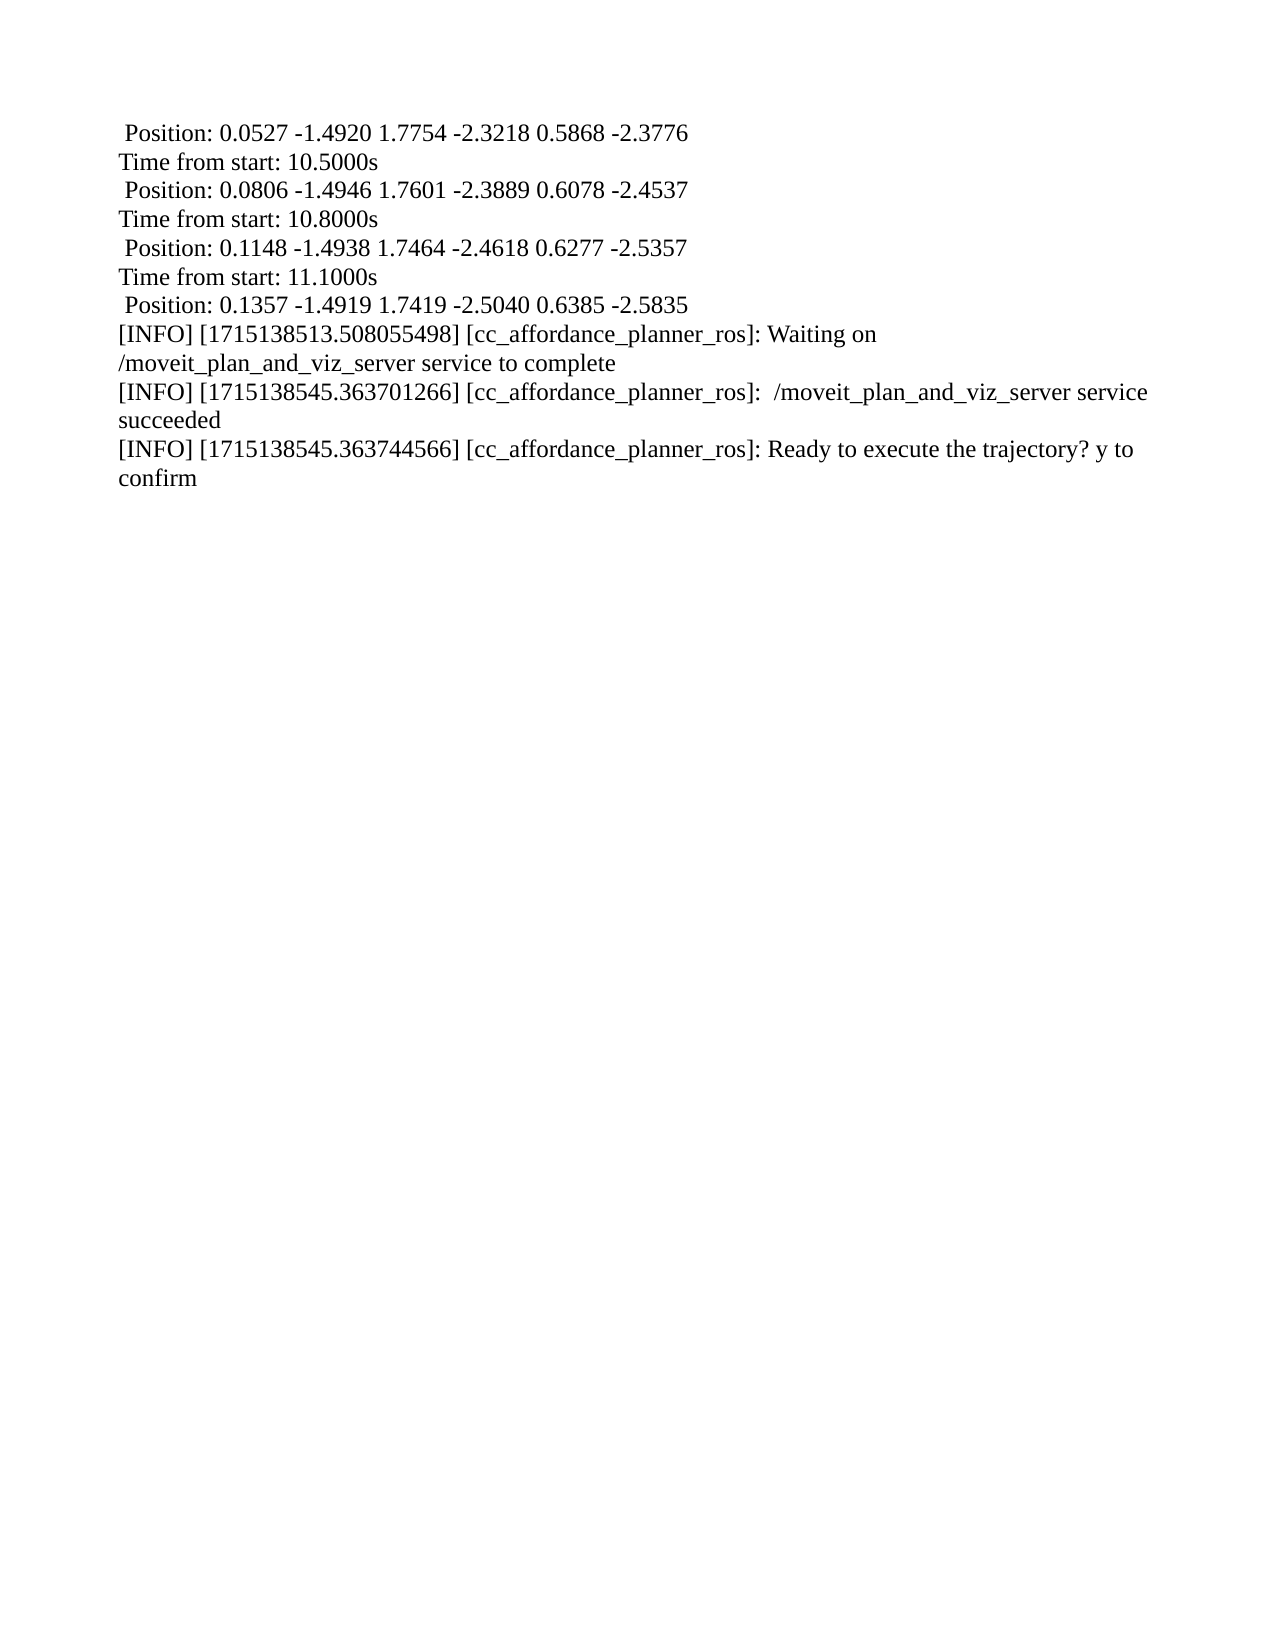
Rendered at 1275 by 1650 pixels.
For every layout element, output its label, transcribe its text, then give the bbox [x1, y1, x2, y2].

text [INFO] [1715138513.508055498] [cc_affordance_planner_ros]: Waiting on /moveit_plan_and_viz_server service to complete [118, 319, 1157, 377]
text Position: 0.0527 -1.4920 1.7754 -2.3218 0.5868 -2.3776 [118, 118, 1157, 147]
text Position: 0.0806 -1.4946 1.7601 -2.3889 0.6078 -2.4537 [118, 176, 1157, 204]
text Time from start: 10.8000s [118, 204, 1157, 233]
text [INFO] [1715138545.363701266] [cc_affordance_planner_ros]: /moveit_plan_and_viz_server service succeeded [118, 377, 1157, 434]
text Position: 0.1357 -1.4919 1.7419 -2.5040 0.6385 -2.5835 [118, 291, 1157, 319]
text Position: 0.1148 -1.4938 1.7464 -2.4618 0.6277 -2.5357 [118, 233, 1157, 262]
text Time from start: 10.5000s [118, 147, 1157, 176]
text Time from start: 11.1000s [118, 262, 1157, 291]
text [INFO] [1715138545.363744566] [cc_affordance_planner_ros]: Ready to execute the trajectory? y to confirm [118, 434, 1157, 492]
